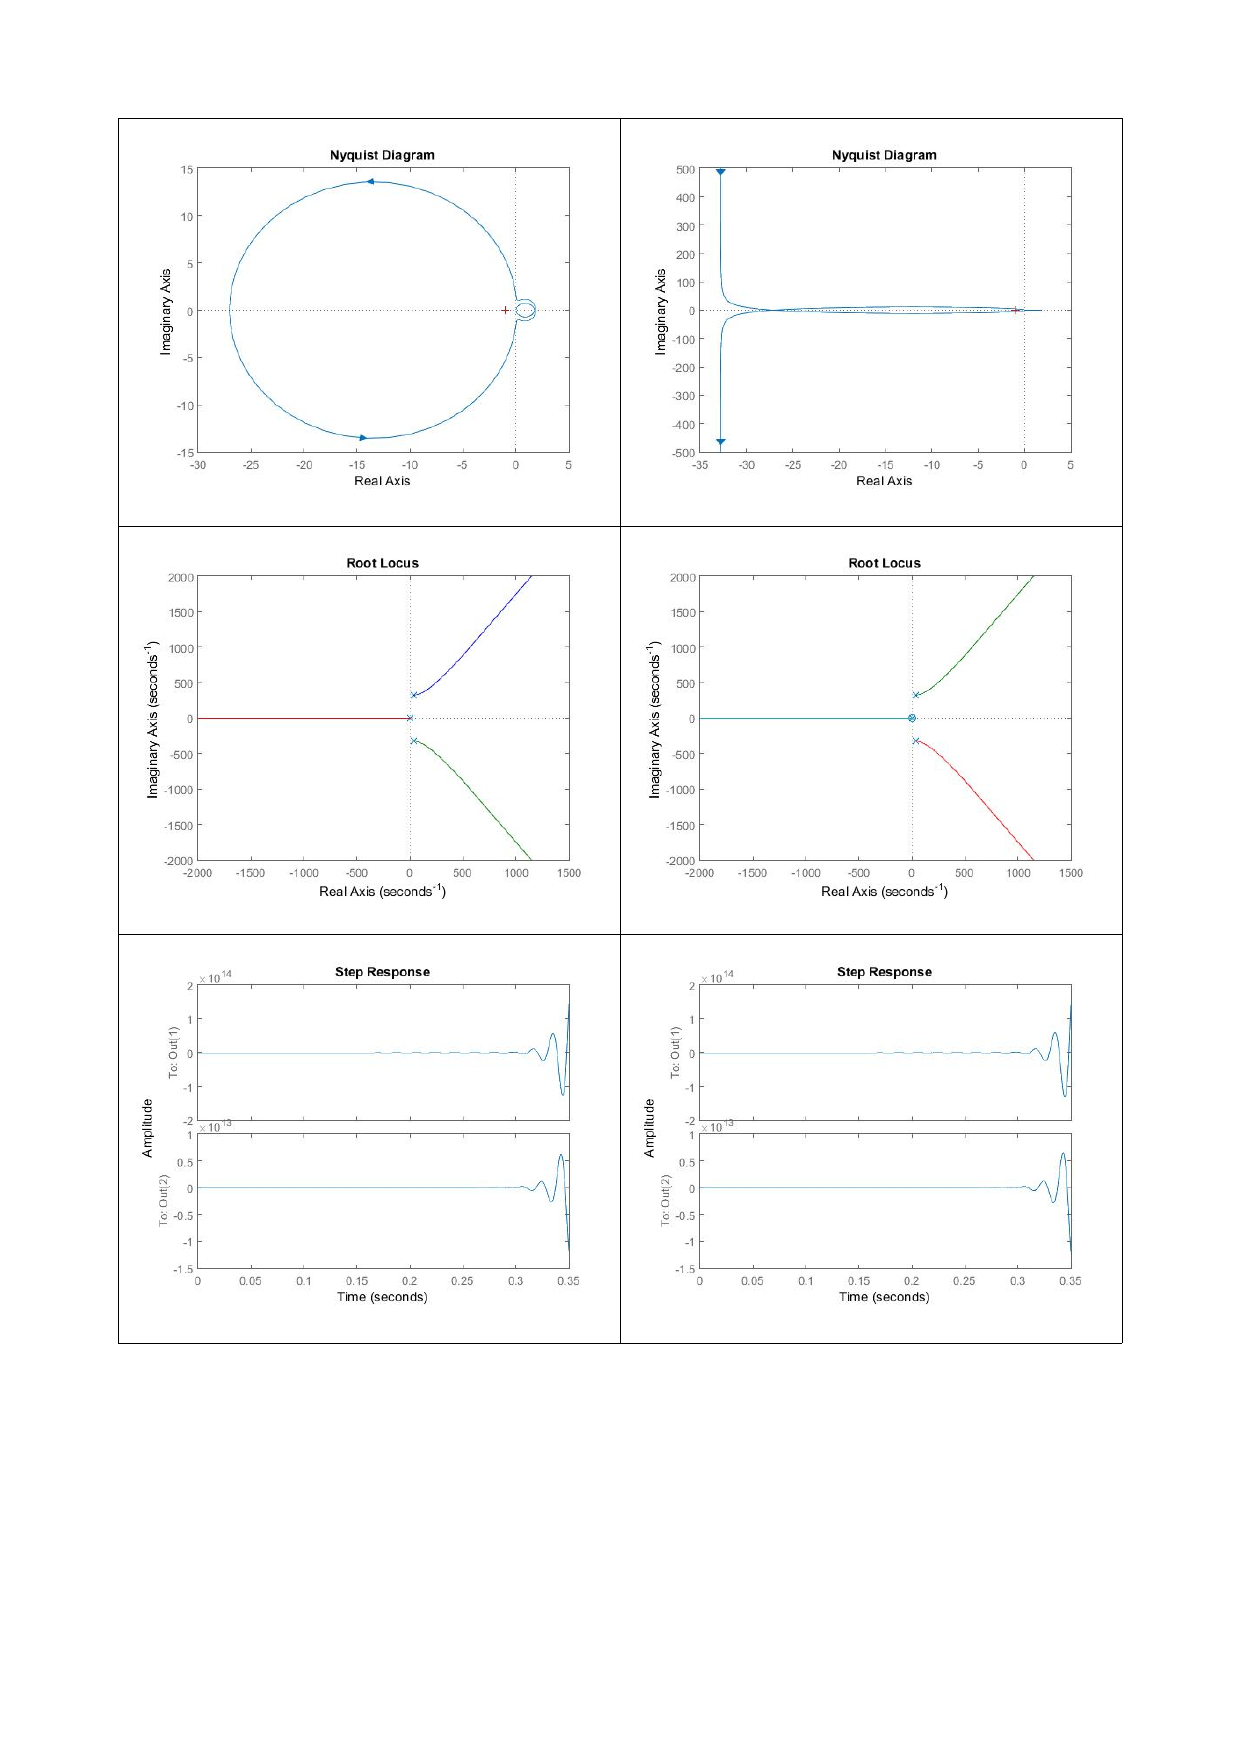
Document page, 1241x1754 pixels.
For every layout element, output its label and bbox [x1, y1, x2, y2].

table_cell [119, 119, 620, 526]
picture [625, 940, 1117, 1308]
table_cell [119, 527, 620, 934]
picture [625, 123, 1117, 492]
table_cell [621, 935, 1122, 1342]
picture [123, 940, 615, 1308]
picture [625, 532, 1117, 900]
picture [123, 532, 615, 900]
table_cell [621, 119, 1122, 526]
picture [123, 123, 615, 492]
table_cell [119, 935, 620, 1342]
table_cell [621, 527, 1122, 934]
